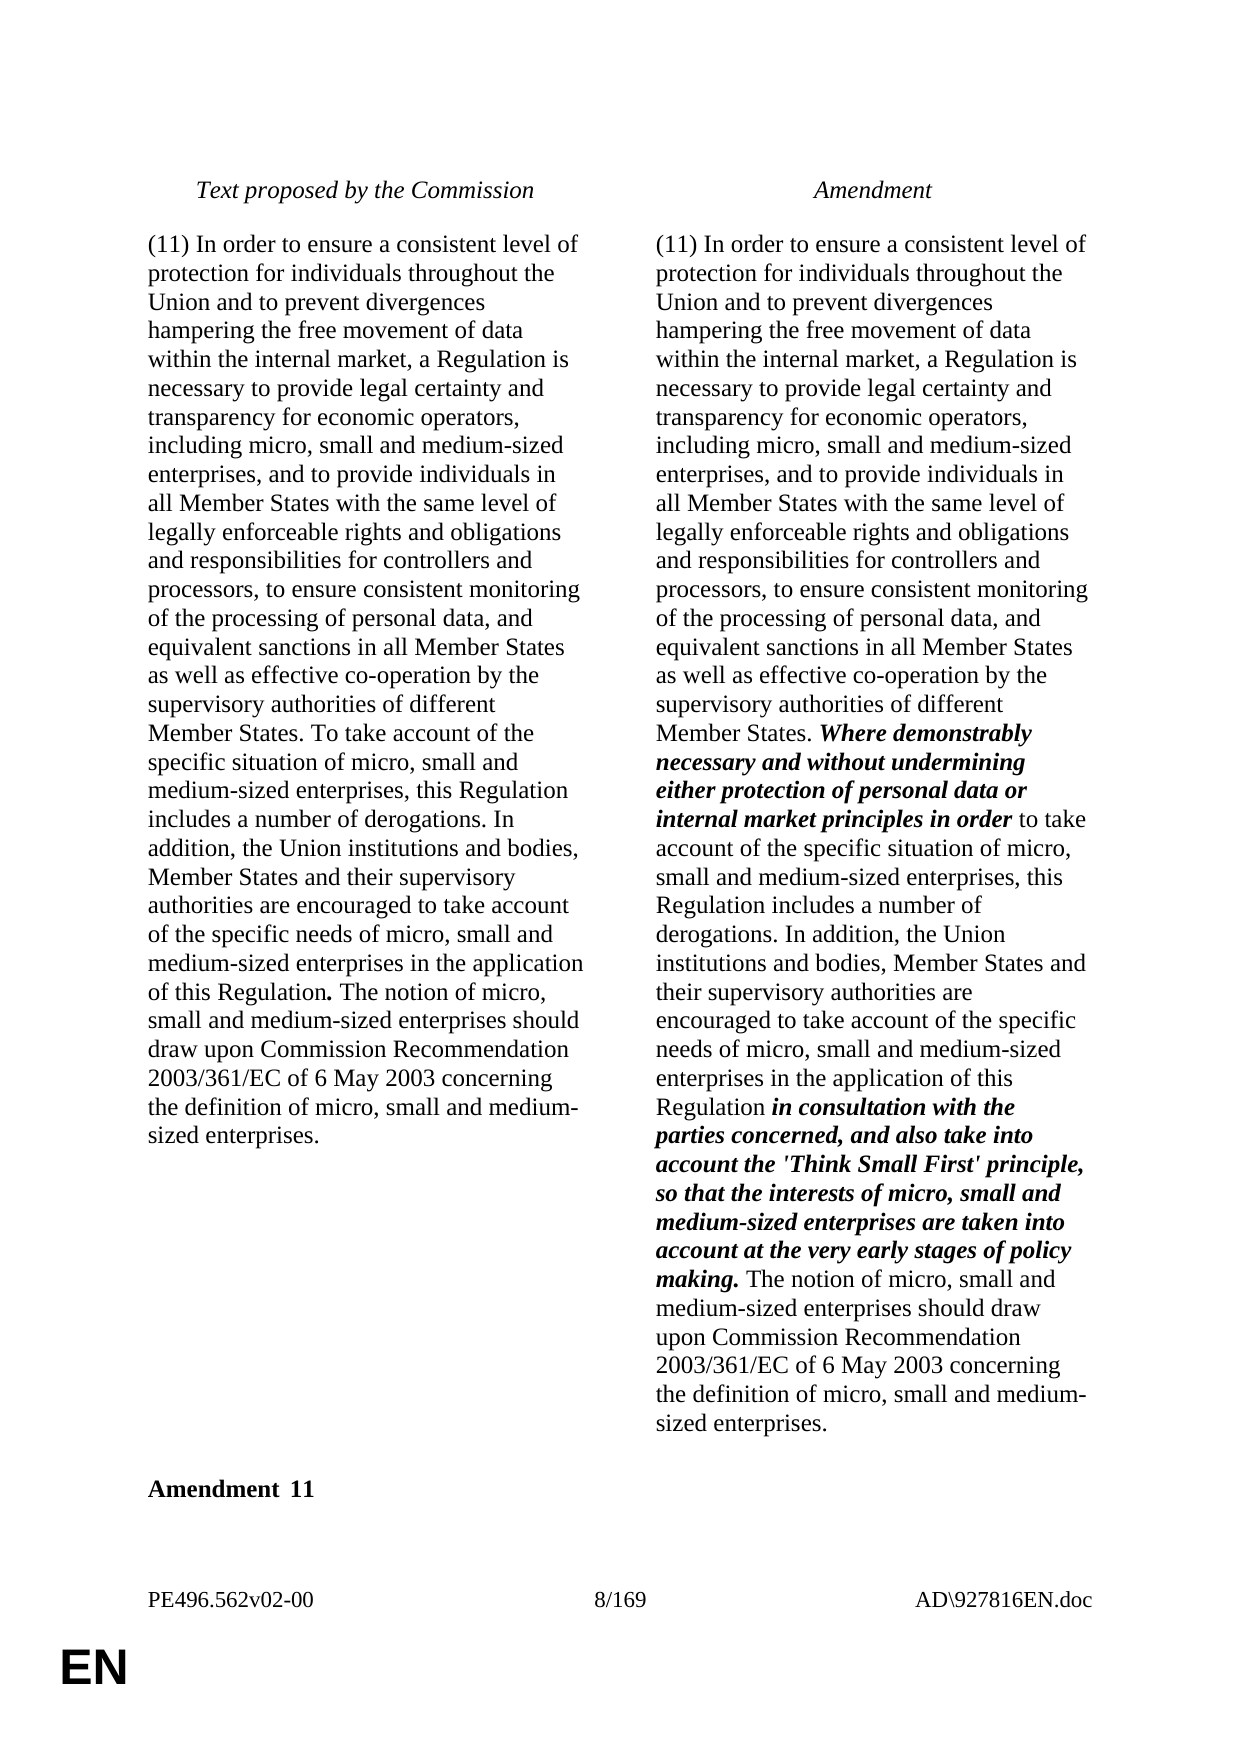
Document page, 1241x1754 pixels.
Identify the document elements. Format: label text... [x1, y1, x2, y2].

table_cell Text proposed by the Commission [112, 176, 620, 229]
text <Amend>Amendment <NumAm>11</NumAm> [148, 1474, 1092, 1503]
table_cell (11) In order to ensure a consistent level of protection for individuals throughout the Union and to prevent divergences hampering the free movement of data within the internal market, a Regulation is necessary to provide legal certainty and transparency for economic operators, including micro, small and medium-sized enterprises, and to provide individuals in all Member States with the same level of legally enforceable rights and obligations and responsibilities for controllers and processors, to ensure consistent monitoring of the processing of personal data, and equivalent sanctions in all Member States as well as effective co-operation by the supervisory authorities of different Member States. To take account of the specific situation of micro, small and medium-sized enterprises, this Regulation includes a number of derogations. In addition, the Union institutions and bodies, Member States and their supervisory authorities are encouraged to take account of the specific needs of micro, small and medium-sized enterprises in the application of this Regulation. The notion of micro, small and medium-sized enterprises should draw upon Commission Recommendation 2003/361/EC of 6 May 2003 concerning the definition of micro, small and medium-sized enterprises. [112, 229, 620, 1449]
table_cell (11) In order to ensure a consistent level of protection for individuals throughout the Union and to prevent divergences hampering the free movement of data within the internal market, a Regulation is necessary to provide legal certainty and transparency for economic operators, including micro, small and medium-sized enterprises, and to provide individuals in all Member States with the same level of legally enforceable rights and obligations and responsibilities for controllers and processors, to ensure consistent monitoring of the processing of personal data, and equivalent sanctions in all Member States as well as effective co-operation by the supervisory authorities of different Member States. Where demonstrably necessary and without undermining either protection of personal data or internal market principles in order to take account of the specific situation of micro, small and medium-sized enterprises, this Regulation includes a number of derogations. In addition, the Union institutions and bodies, Member States and their supervisory authorities are encouraged to take account of the specific needs of micro, small and medium-sized enterprises in the application of this Regulation in consultation with the parties concerned, and also take into account the 'Think Small First' principle, so that the interests of micro, small and medium-sized enterprises are taken into account at the very early stages of policy making. The notion of micro, small and medium-sized enterprises should draw upon Commission Recommendation 2003/361/EC of 6 May 2003 concerning the definition of micro, small and medium-sized enterprises. [620, 229, 1128, 1449]
table_cell Amendment [620, 176, 1128, 229]
table_header [112, 147, 1128, 176]
